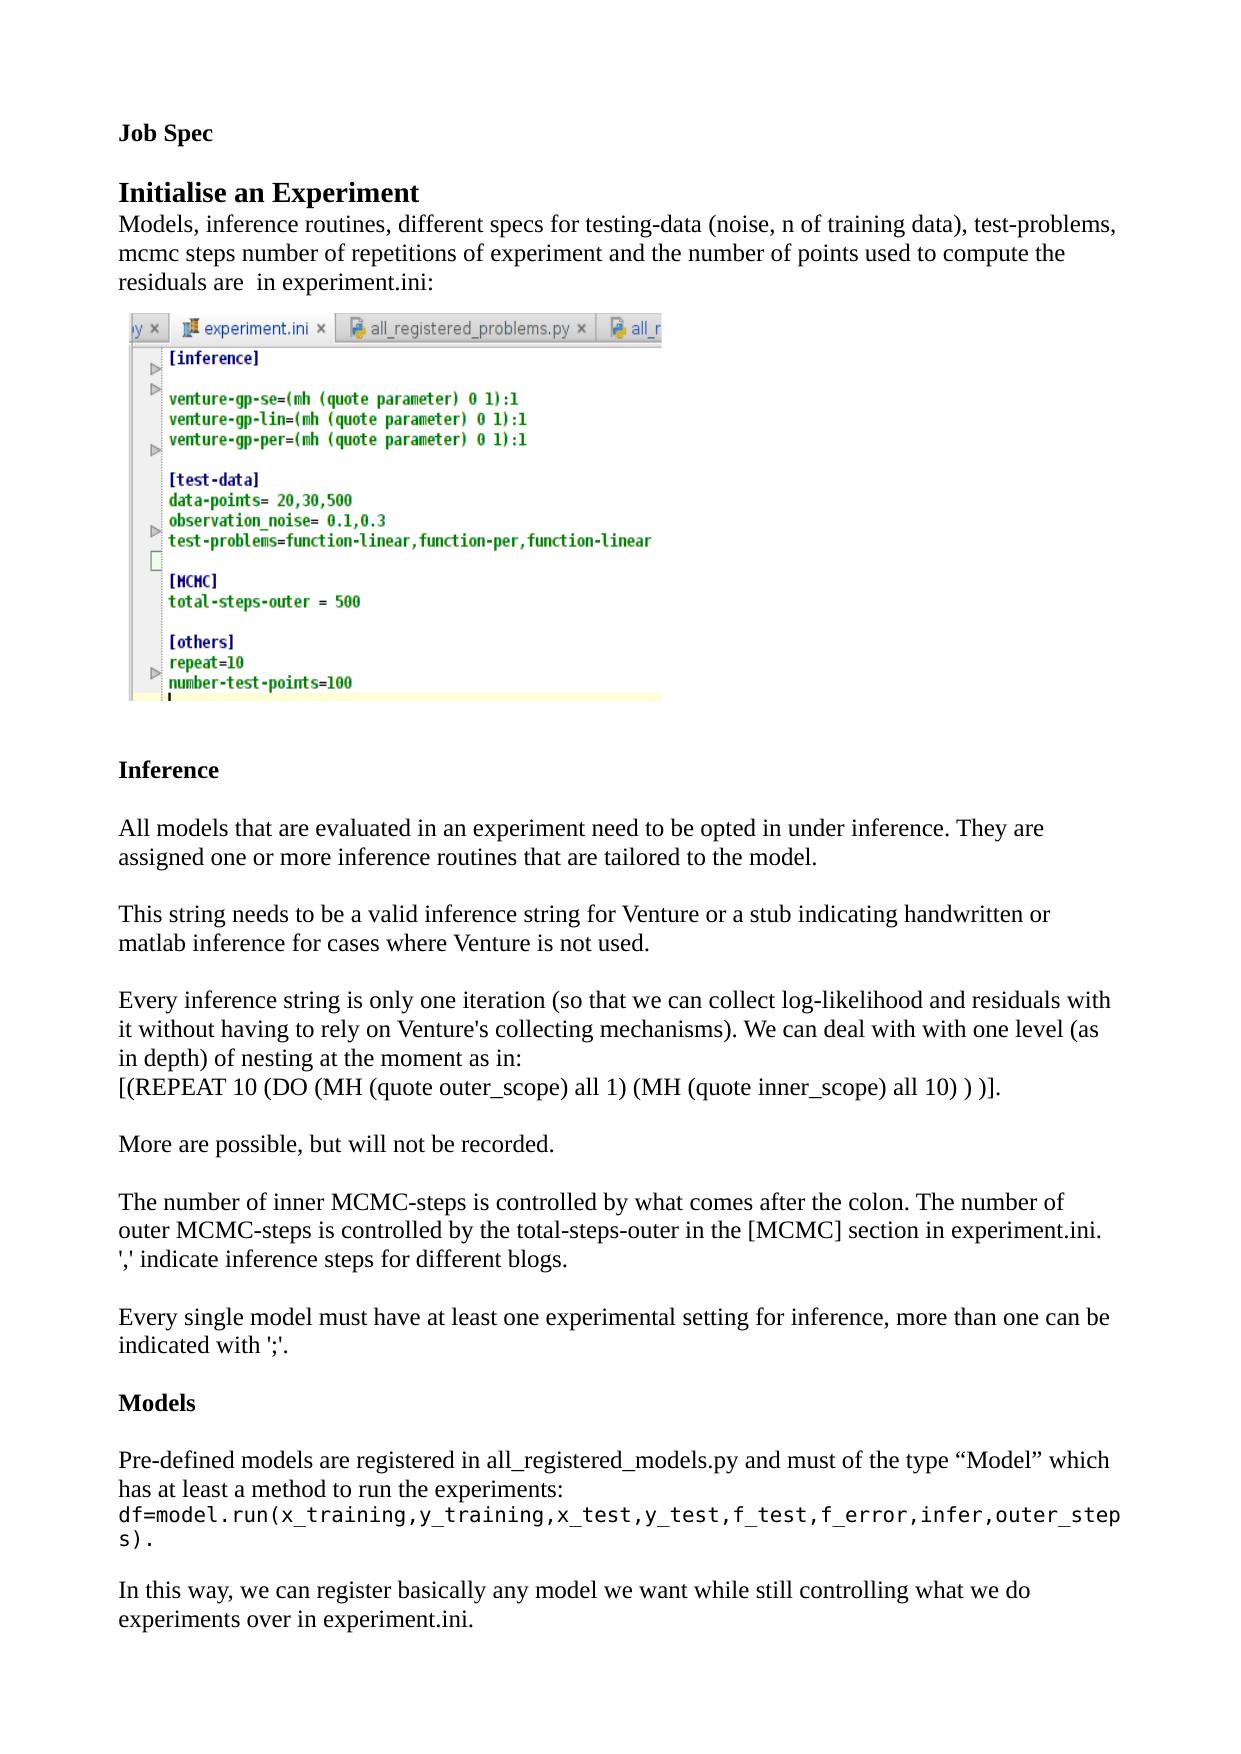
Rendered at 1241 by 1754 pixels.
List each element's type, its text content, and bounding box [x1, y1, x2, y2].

text [(REPEAT 10 (DO (MH (quote outer_scope) all 1) (MH (quote inner_scope) all 10) ) )]. [118, 1072, 1122, 1100]
text Initialise an Experiment [118, 176, 1122, 209]
text More are possible, but will not be recorded. [118, 1129, 1122, 1158]
text This string needs to be a valid inference string for Venture or a stub indicating handwritten or matlab inference for cases where Venture is not used. [118, 899, 1122, 957]
text Inference [118, 755, 1122, 784]
text Models [118, 1388, 1122, 1417]
text Pre-defined models are registered in all_registered_models.py and must of the type “Model” which has at least a method to run the experiments: [118, 1445, 1122, 1503]
text Every inference string is only one iteration (so that we can collect log-likelihood and residuals with it without having to rely on Venture's collecting mechanisms). We can deal with with one level (as in depth) of nesting at the moment as in: [118, 985, 1122, 1072]
text Models, inference routines, different specs for testing-data (noise, n of training data), test-problems, mcmc steps number of repetitions of experiment and the number of points used to compute the residuals are in experiment.ini: [118, 209, 1122, 295]
text df=model.run(x_training,y_training,x_test,y_test,f_test,f_error,infer,outer_steps). [118, 1503, 1122, 1551]
text Job Spec [118, 118, 1122, 147]
text Every single model must have at least one experimental setting for inference, more than one can be indicated with ';'. [118, 1302, 1122, 1359]
text The number of inner MCMC-steps is controlled by what comes after the colon. The number of outer MCMC-steps is controlled by the total-steps-outer in the [MCMC] section in experiment.ini. ',' indicate inference steps for different blogs. [118, 1187, 1122, 1273]
text All models that are evaluated in an experiment need to be opted in under inference. They are assigned one or more inference routines that are tailored to the model. [118, 813, 1122, 870]
picture [128, 313, 662, 701]
text In this way, we can register basically any model we want while still controlling what we do experiments over in experiment.ini. [118, 1576, 1122, 1633]
